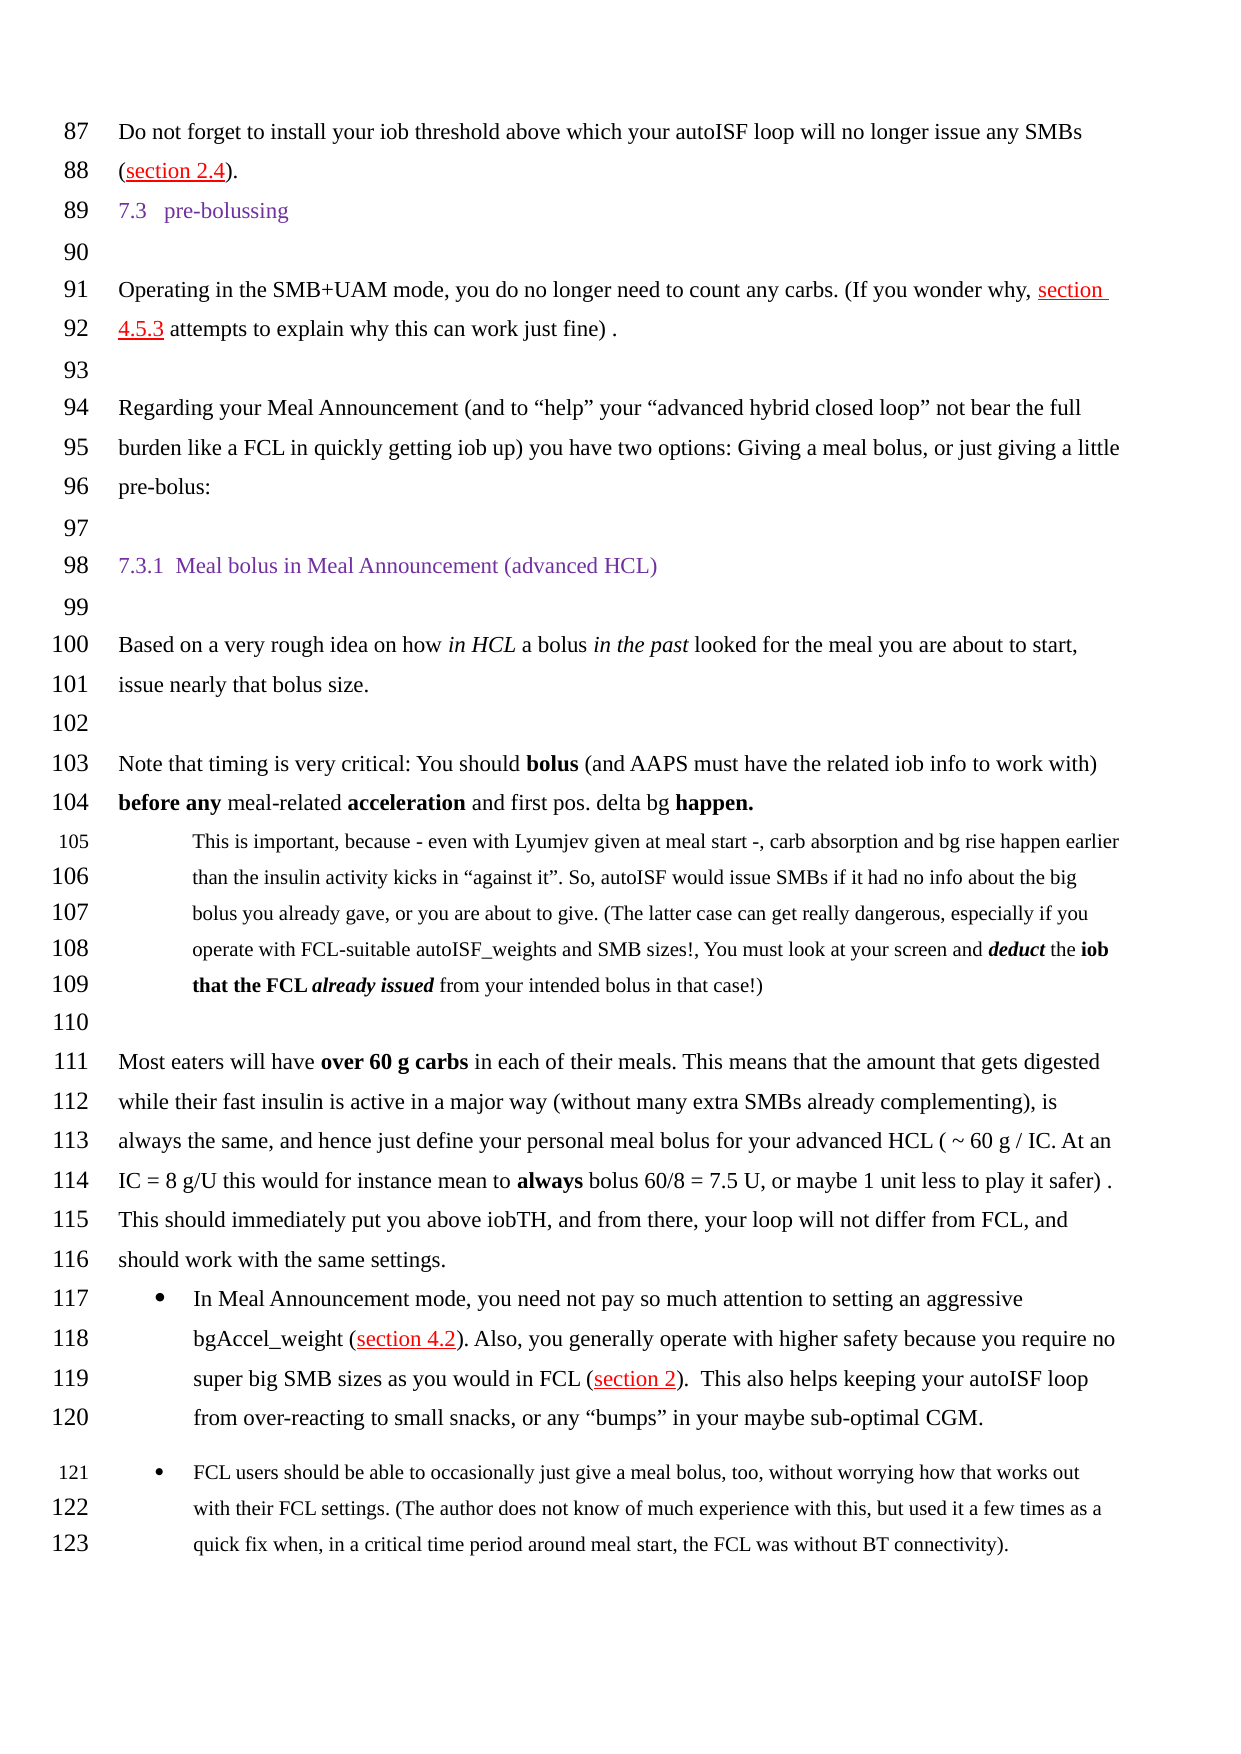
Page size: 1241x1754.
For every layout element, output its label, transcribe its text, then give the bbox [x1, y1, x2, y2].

list In Meal Announcement mode, you need not pay so much attention to setting an aggressive bgAccel_weight (section 4.2). Also, you generally operate with higher safety because you require no super big SMB sizes as you would in FCL (section 2). This also helps keeping your autoISF loop from over-reacting to small snacks, or any “bumps” in your maybe sub-optimal CGM. [156, 1285, 1122, 1431]
text Regarding your Meal Announcement (and to “help” your “advanced hybrid closed loop” not bear the full burden like a FCL in quickly getting iob up) you have two options: Giving a meal bolus, or just giving a little pre-bolus: [118, 394, 1122, 500]
text Operating in the SMB+UAM mode, you do no longer need to count any carbs. (If you wonder why, section 4.5.3 attempts to explain why this can work just fine) . [118, 276, 1122, 342]
text This is important, because - even with Lyumjev given at meal start -, carb absorption and bg rise happen earlier than the insulin activity kicks in “against it”. So, autoISF would issue SMBs if it had no info about the big bolus you already gave, or you are about to give. (The latter case can get really dangerous, especially if you operate with FCL-suitable autoISF_weights and SMB sizes!, You must look at your screen and deduct the iob that the FCL already issued from your intended bolus in that case!) [192, 829, 1122, 997]
text Most eaters will have over 60 g carbs in each of their meals. This means that the amount that gets digested while their fast insulin is active in a major way (without many extra SMBs already complementing), is always the same, and hence just define your personal meal bolus for your advanced HCL ( ~ 60 g / IC. At an IC = 8 g/U this would for instance mean to always bolus 60/8 = 7.5 U, or maybe 1 unit less to play it safer) . This should immediately put you above iobTH, and from there, your loop will not differ from FCL, and should work with the same settings. [118, 1048, 1122, 1272]
text Do not forget to install your iob threshold above which your autoISF loop will no longer issue any SMBs (section 2.4). [118, 118, 1122, 184]
text Based on a very rough idea on how in HCL a bolus in the past looked for the meal you are about to start, issue nearly that bolus size. [118, 631, 1122, 697]
text 7.3 pre-bolussing [118, 197, 1122, 223]
text 7.3.1 Meal bolus in Meal Announcement (advanced HCL) [118, 552, 1122, 579]
text Note that timing is very critical: You should bolus (and AAPS must have the related iob info to work with) before any meal-related acceleration and first pos. delta bg happen. [118, 710, 1122, 816]
list FCL users should be able to occasionally just give a meal bolus, too, without worrying how that works out with their FCL settings. (The author does not know of much experience with this, but used it a few times as a quick fix when, in a critical time period around meal start, the FCL was without BT connectivity). [156, 1460, 1122, 1556]
